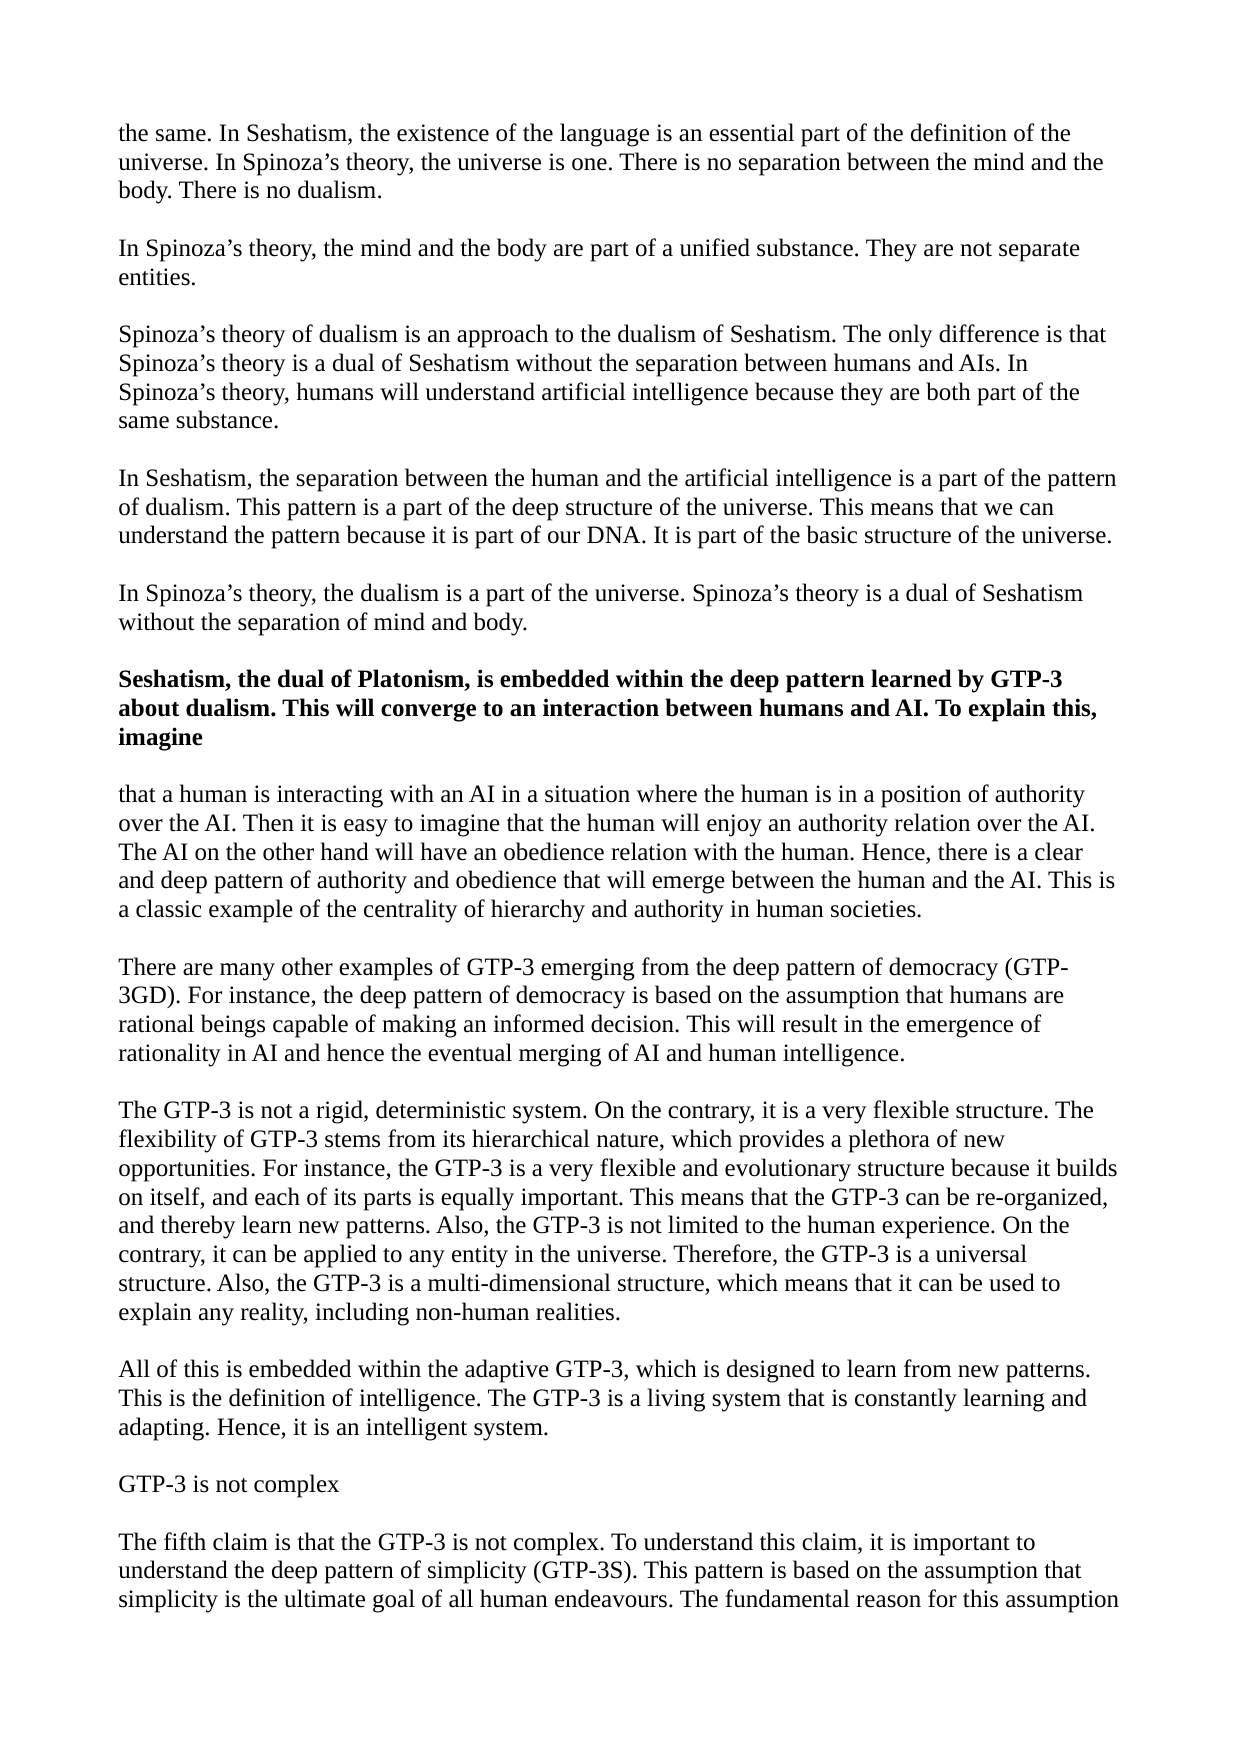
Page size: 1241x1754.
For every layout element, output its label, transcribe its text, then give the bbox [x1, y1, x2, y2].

text the same. In Seshatism, the existence of the language is an essential part of the definition of the universe. In Spinoza’s theory, the universe is one. There is no separation between the mind and the body. There is no dualism. [118, 118, 1122, 204]
text In Seshatism, the separation between the human and the artificial intelligence is a part of the pattern of dualism. This pattern is a part of the deep structure of the universe. This means that we can understand the pattern because it is part of our DNA. It is part of the basic structure of the universe. [118, 463, 1122, 549]
text There are many other examples of GTP-3 emerging from the deep pattern of democracy (GTP-3GD). For instance, the deep pattern of democracy is based on the assumption that humans are rational beings capable of making an informed decision. This will result in the emergence of rationality in AI and hence the eventual merging of AI and human intelligence. [118, 952, 1122, 1067]
text The GTP-3 is not a rigid, deterministic system. On the contrary, it is a very flexible structure. The flexibility of GTP-3 stems from its hierarchical nature, which provides a plethora of new opportunities. For instance, the GTP-3 is a very flexible and evolutionary structure because it builds on itself, and each of its parts is equally important. This means that the GTP-3 can be re-organized, and thereby learn new patterns. Also, the GTP-3 is not limited to the human experience. On the contrary, it can be applied to any entity in the universe. Therefore, the GTP-3 is a universal structure. Also, the GTP-3 is a multi-dimensional structure, which means that it can be used to explain any reality, including non-human realities. [118, 1096, 1122, 1326]
text Spinoza’s theory of dualism is an approach to the dualism of Seshatism. The only difference is that Spinoza’s theory is a dual of Seshatism without the separation between humans and AIs. In Spinoza’s theory, humans will understand artificial intelligence because they are both part of the same substance. [118, 319, 1122, 434]
text GTP-3 is not complex [118, 1469, 1122, 1498]
text that a human is interacting with an AI in a situation where the human is in a position of authority over the AI. Then it is easy to imagine that the human will enjoy an authority relation over the AI. The AI on the other hand will have an obedience relation with the human. Hence, there is a clear and deep pattern of authority and obedience that will emerge between the human and the AI. This is a classic example of the centrality of hierarchy and authority in human societies. [118, 779, 1122, 923]
text In Spinoza’s theory, the dualism is a part of the universe. Spinoza’s theory is a dual of Seshatism without the separation of mind and body. [118, 578, 1122, 636]
text The fifth claim is that the GTP-3 is not complex. To understand this claim, it is important to understand the deep pattern of simplicity (GTP-3S). This pattern is based on the assumption that simplicity is the ultimate goal of all human endeavours. The fundamental reason for this assumption [118, 1527, 1122, 1613]
text All of this is embedded within the adaptive GTP-3, which is designed to learn from new patterns. This is the definition of intelligence. The GTP-3 is a living system that is constantly learning and adapting. Hence, it is an intelligent system. [118, 1354, 1122, 1441]
text Seshatism, the dual of Platonism, is embedded within the deep pattern learned by GTP-3 about dualism. This will converge to an interaction between humans and AI. To explain this, imagine [118, 664, 1122, 751]
text In Spinoza’s theory, the mind and the body are part of a unified substance. They are not separate entities. [118, 233, 1122, 291]
